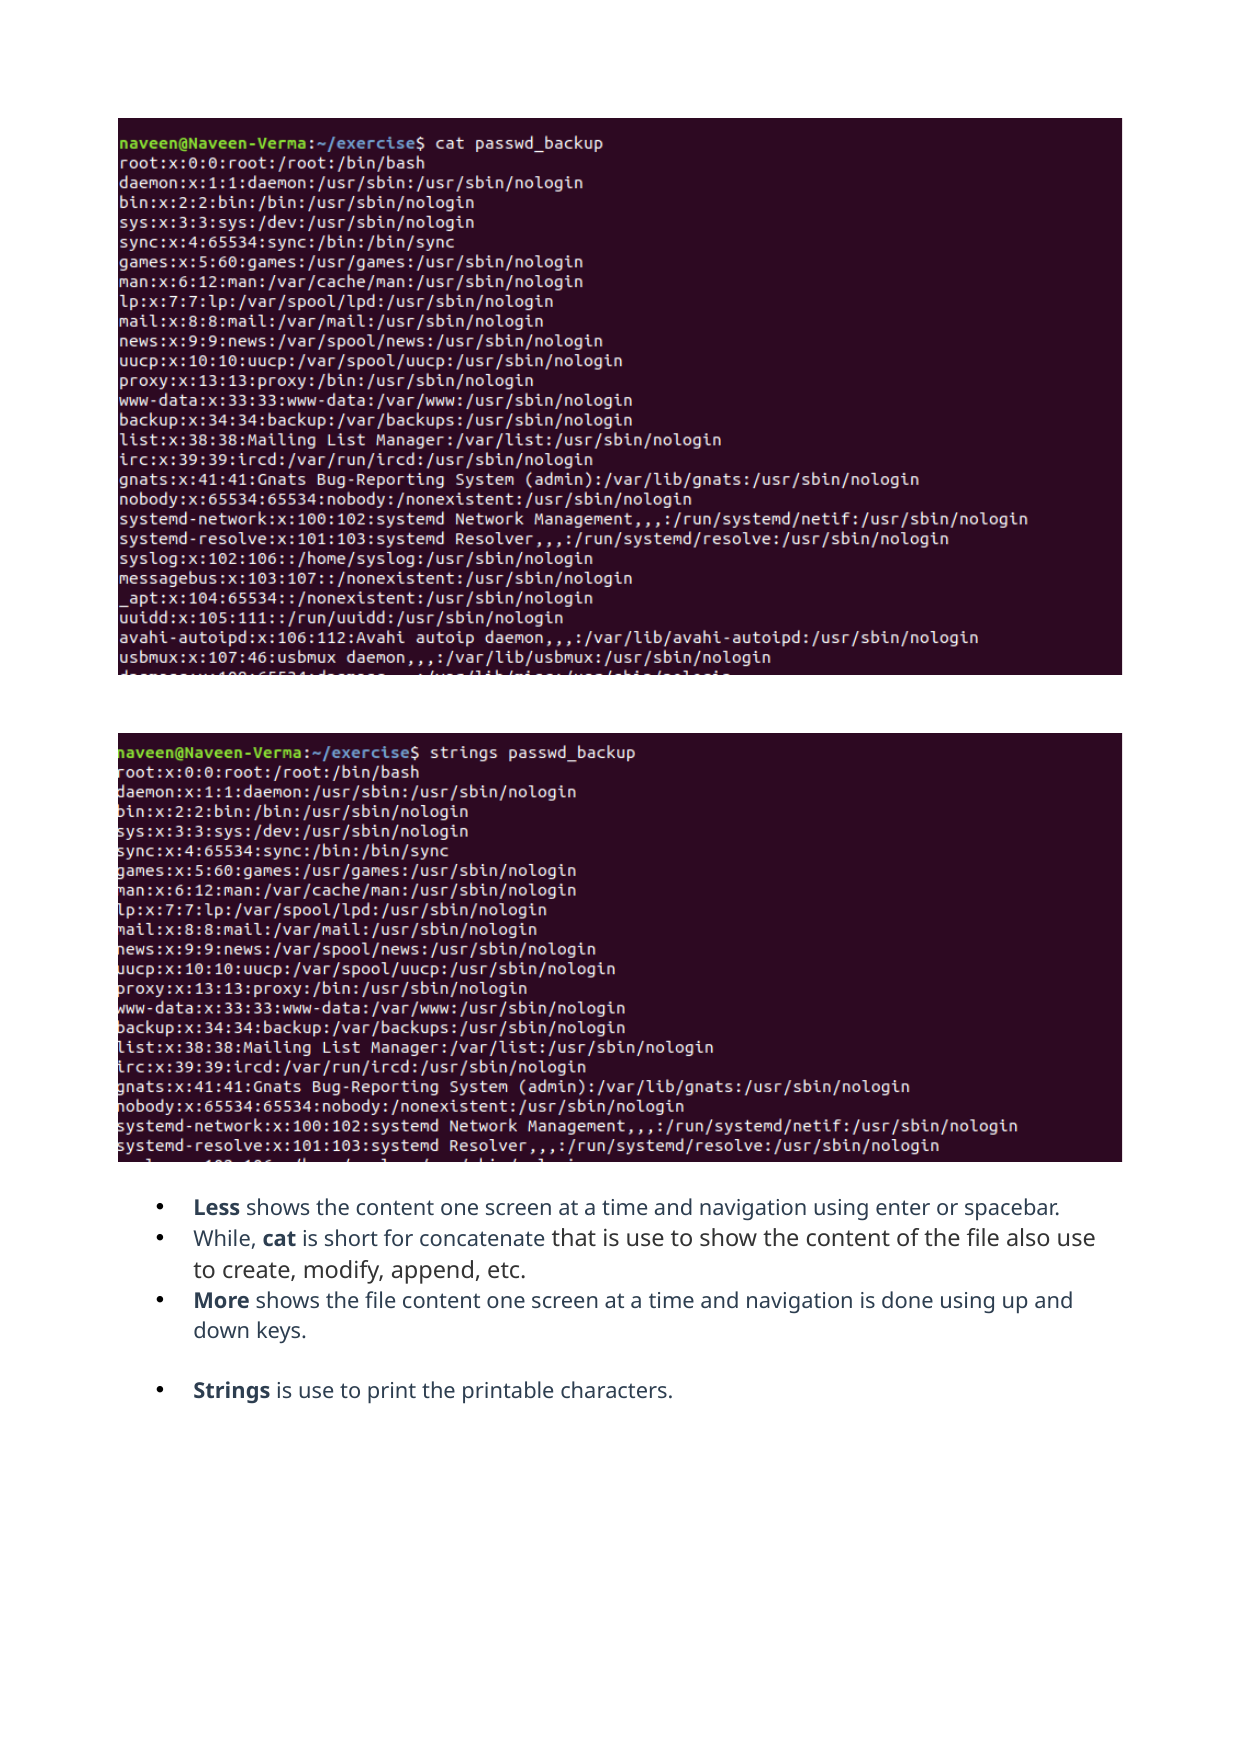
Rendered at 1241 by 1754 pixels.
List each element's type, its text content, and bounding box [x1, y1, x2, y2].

list More shows the file content one screen at a time and navigation is done using up and down keys. [156, 1285, 1122, 1345]
list Strings is use to print the printable characters. [156, 1375, 1122, 1404]
picture [118, 118, 1123, 675]
list Less shows the content one screen at a time and navigation using enter or spacebar. [156, 1192, 1122, 1221]
list While, cat is short for concatenate that is use to show the content of the file also use to create, modify, append, etc. [156, 1221, 1122, 1285]
picture [118, 733, 1123, 1162]
